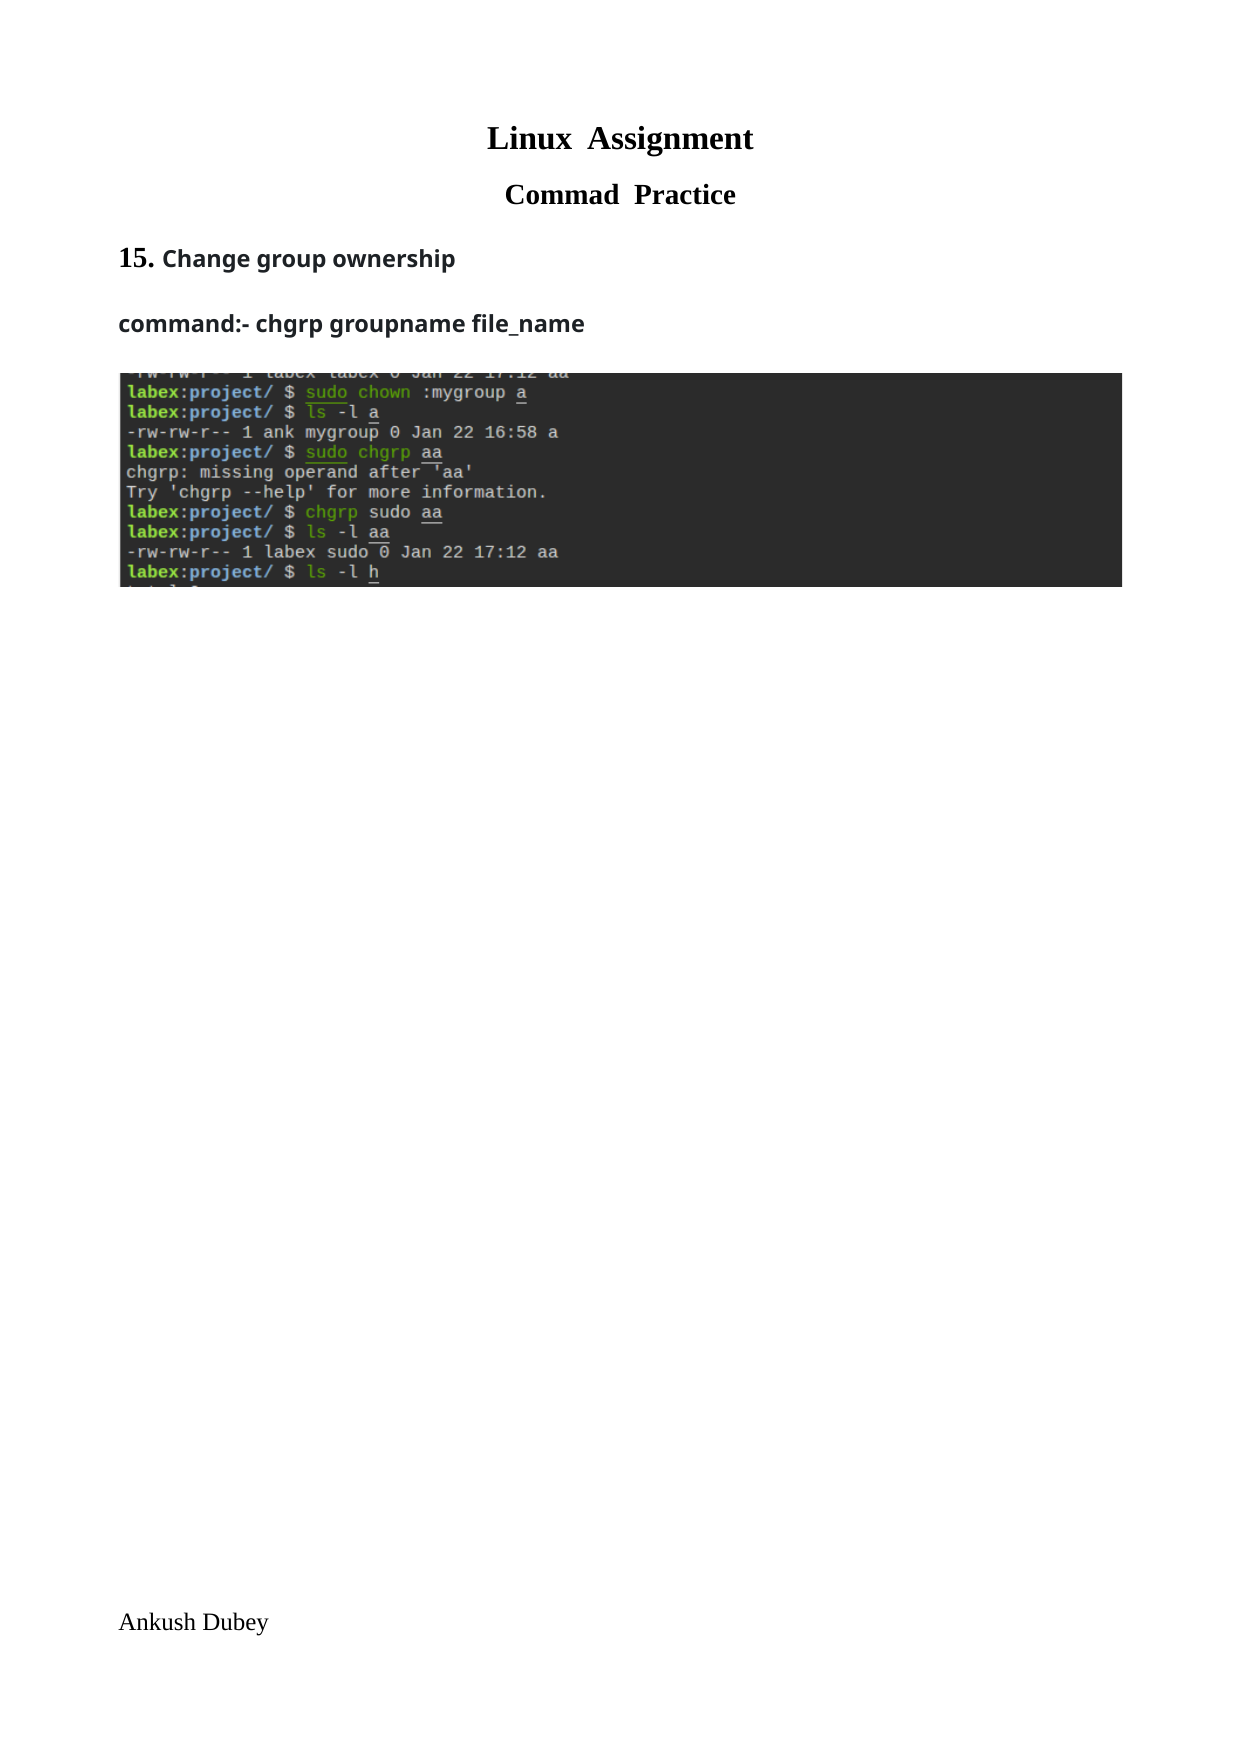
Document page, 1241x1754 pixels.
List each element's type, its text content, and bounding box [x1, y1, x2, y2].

text 15. Change group ownership [118, 240, 1122, 274]
text command:- chgrp groupname file_name [118, 307, 1122, 339]
picture [118, 373, 1123, 587]
